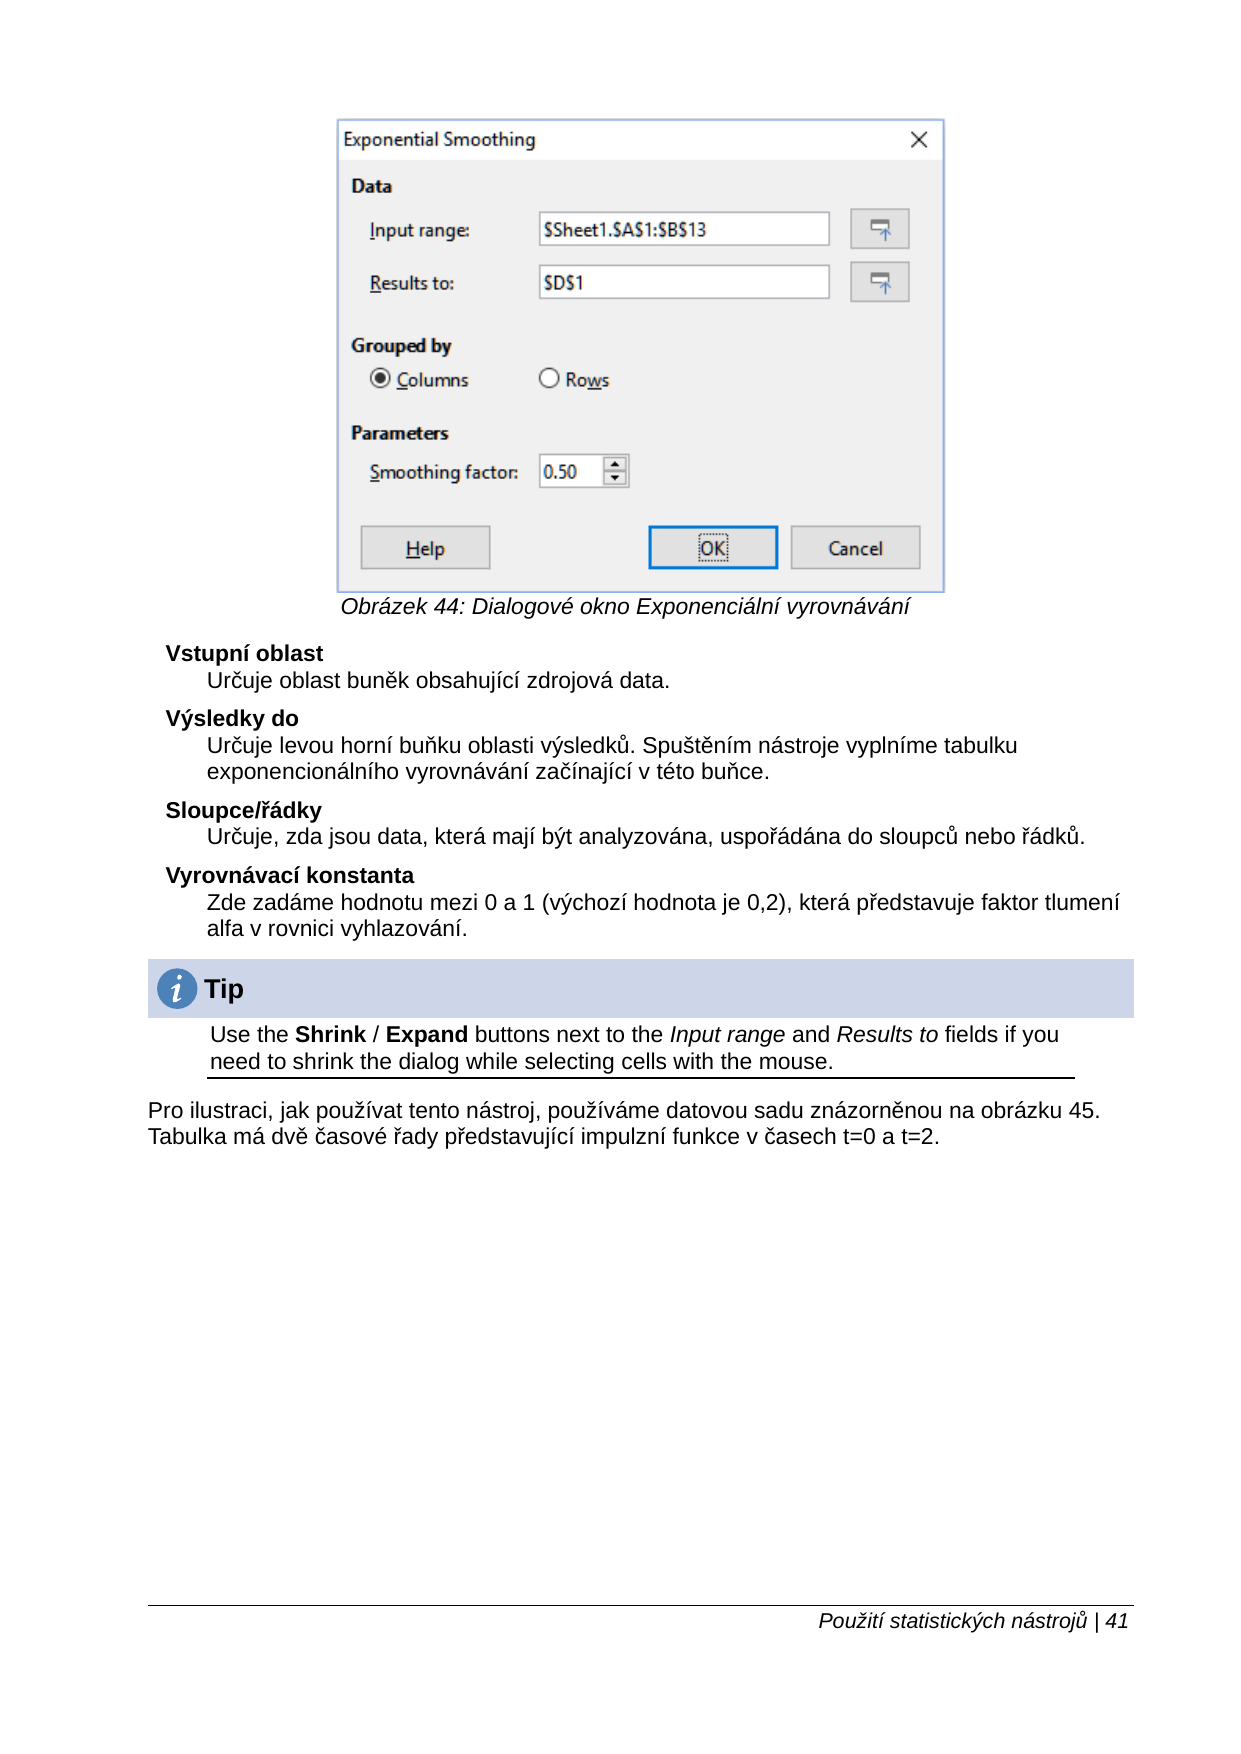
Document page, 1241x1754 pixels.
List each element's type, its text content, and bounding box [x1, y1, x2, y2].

text Výsledky do [165, 705, 1134, 732]
picture [336, 118, 946, 593]
text Sloupce/řádky [165, 797, 1134, 823]
text Pro ilustraci, jak používat tento nástroj, používáme datovou sadu znázorněnou na obrázku 45. Tabulka má dvě časové řady představující impulzní funkce v časech t=0 a t=2. [148, 1097, 1134, 1149]
text Určuje, zda jsou data, která mají být analyzována, uspořádána do sloupců nebo řádků. [207, 823, 1134, 850]
text Určuje levou horní buňku oblasti výsledků. Spuštěním nástroje vyplníme tabulku exponencionálního vyrovnávání začínající v této buňce. [207, 732, 1134, 784]
subtitle Tip [148, 959, 1134, 1018]
text Obrázek 44: Dialogové okno Exponenciální vyrovnávání [340, 593, 941, 619]
text Určuje oblast buněk obsahující zdrojová data. [207, 667, 1134, 693]
text Vstupní oblast [165, 640, 1134, 667]
text Use the Shrink / Expand buttons next to the Input range and Results to fields if you need to shrink the dialog while selecting cells with the mouse. [207, 1018, 1075, 1077]
text Zde zadáme hodnotu mezi 0 a 1 (výchozí hodnota je 0,2), která představuje faktor tlumení alfa v rovnici vyhlazování. [207, 888, 1134, 941]
text Vyrovnávací konstanta [165, 862, 1134, 888]
